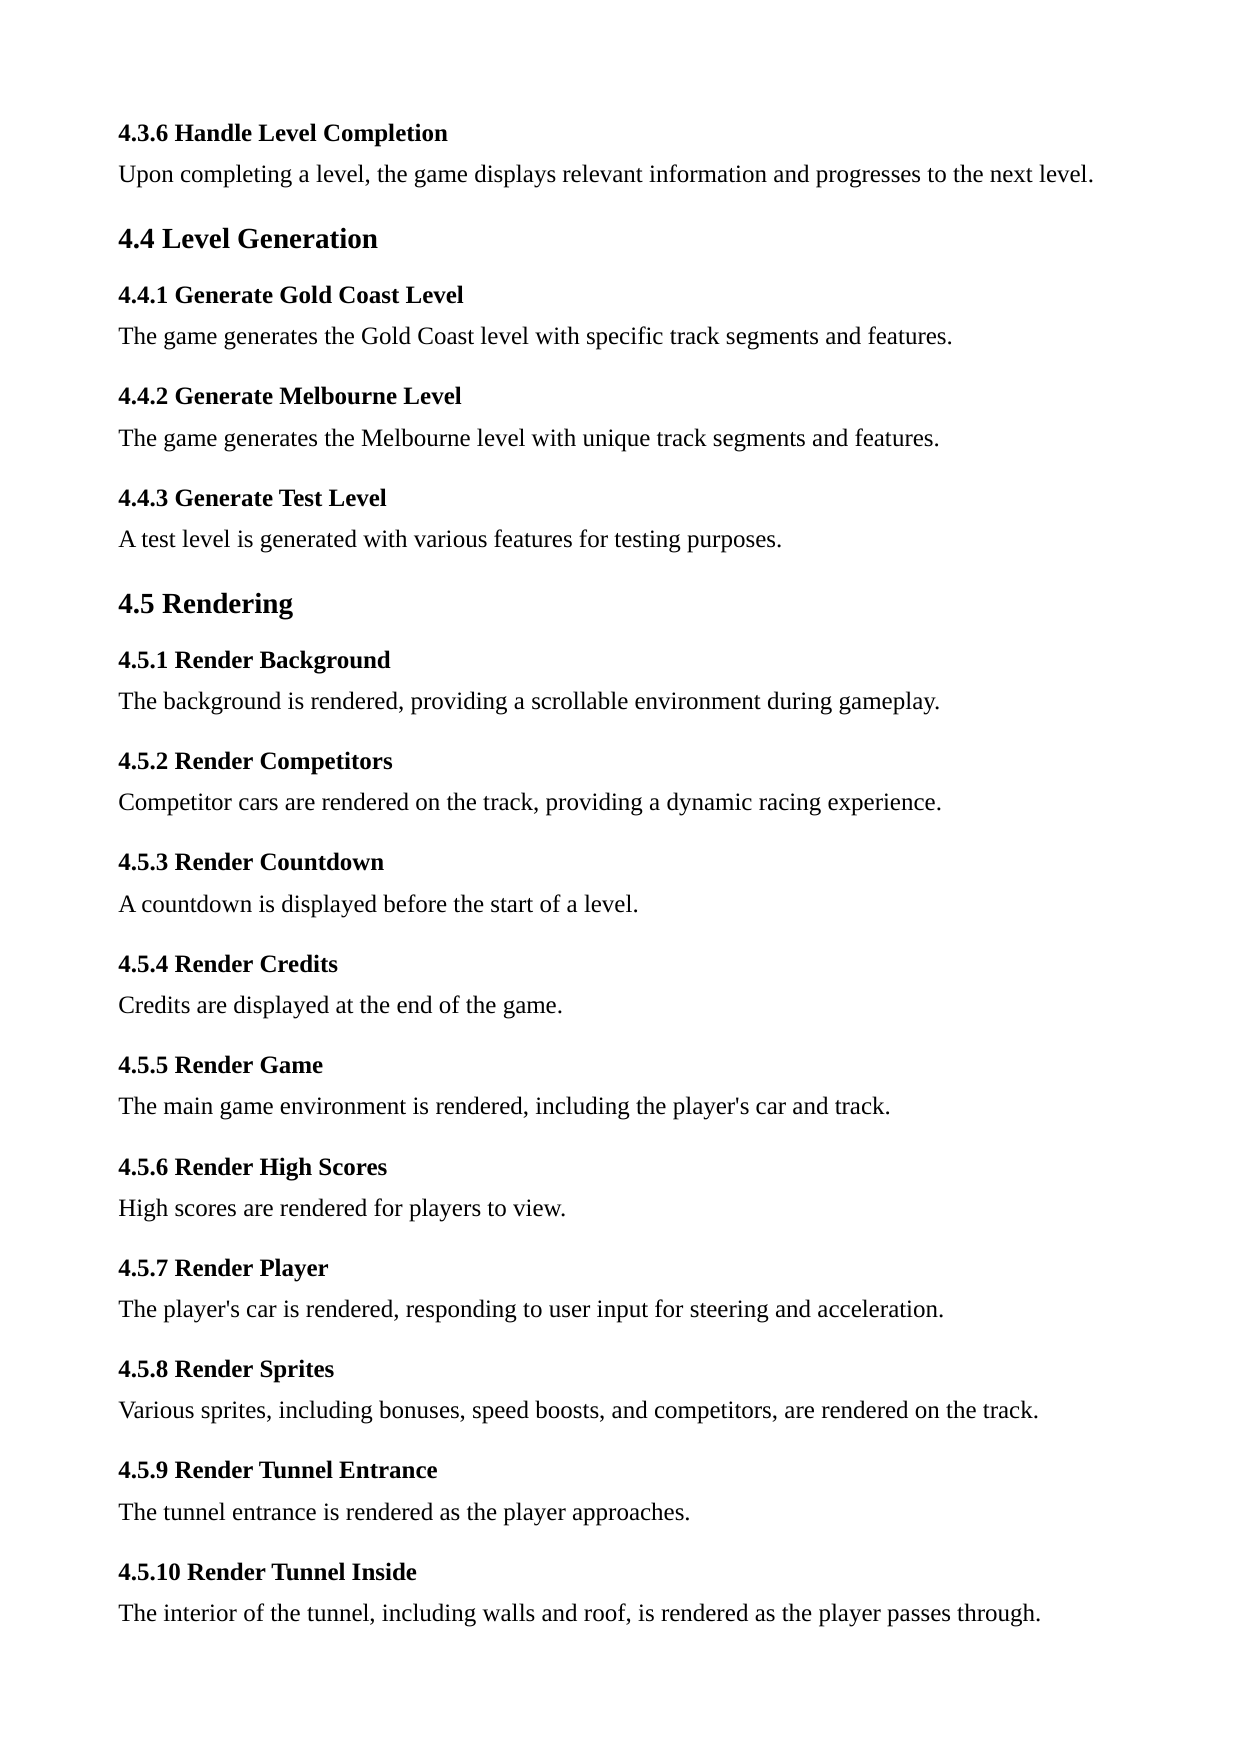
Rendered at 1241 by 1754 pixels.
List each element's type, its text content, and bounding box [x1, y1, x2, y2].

text High scores are rendered for players to view. [118, 1193, 1122, 1222]
subtitle 4.5.10 Render Tunnel Inside [118, 1557, 1122, 1586]
subtitle 4.5.6 Render High Scores [118, 1152, 1122, 1180]
subtitle 4.5.9 Render Tunnel Entrance [118, 1456, 1122, 1484]
subtitle 4.4.3 Generate Test Level [118, 483, 1122, 512]
subtitle 4.5.4 Render Credits [118, 949, 1122, 978]
subtitle 4.4.1 Generate Gold Coast Level [118, 280, 1122, 309]
text Various sprites, including bonuses, speed boosts, and competitors, are rendered on the track. [118, 1396, 1122, 1424]
subtitle 4.3.6 Handle Level Completion [118, 118, 1122, 147]
subtitle 4.5.1 Render Background [118, 645, 1122, 673]
subtitle 4.5 Rendering [118, 586, 1122, 620]
subtitle 4.5.3 Render Countdown [118, 847, 1122, 876]
text The player's car is rendered, responding to user input for steering and acceleration. [118, 1294, 1122, 1323]
text Upon completing a level, the game displays relevant information and progresses to the next level. [118, 159, 1122, 188]
text The game generates the Melbourne level with unique track segments and features. [118, 423, 1122, 451]
text Competitor cars are rendered on the track, providing a dynamic racing experience. [118, 787, 1122, 816]
text The interior of the tunnel, including walls and roof, is rendered as the player passes through. [118, 1598, 1122, 1627]
subtitle 4.4.2 Generate Melbourne Level [118, 381, 1122, 410]
text A countdown is displayed before the start of a level. [118, 889, 1122, 917]
text The tunnel entrance is rendered as the player approaches. [118, 1497, 1122, 1526]
text The main game environment is rendered, including the player's car and track. [118, 1091, 1122, 1120]
subtitle 4.5.8 Render Sprites [118, 1354, 1122, 1383]
subtitle 4.4 Level Generation [118, 222, 1122, 255]
text A test level is generated with various features for testing purposes. [118, 524, 1122, 553]
text The background is rendered, providing a scrollable environment during gameplay. [118, 686, 1122, 715]
text Credits are displayed at the end of the game. [118, 990, 1122, 1019]
subtitle 4.5.2 Render Competitors [118, 746, 1122, 775]
subtitle 4.5.5 Render Game [118, 1050, 1122, 1079]
text The game generates the Gold Coast level with specific track segments and features. [118, 321, 1122, 350]
subtitle 4.5.7 Render Player [118, 1253, 1122, 1282]
